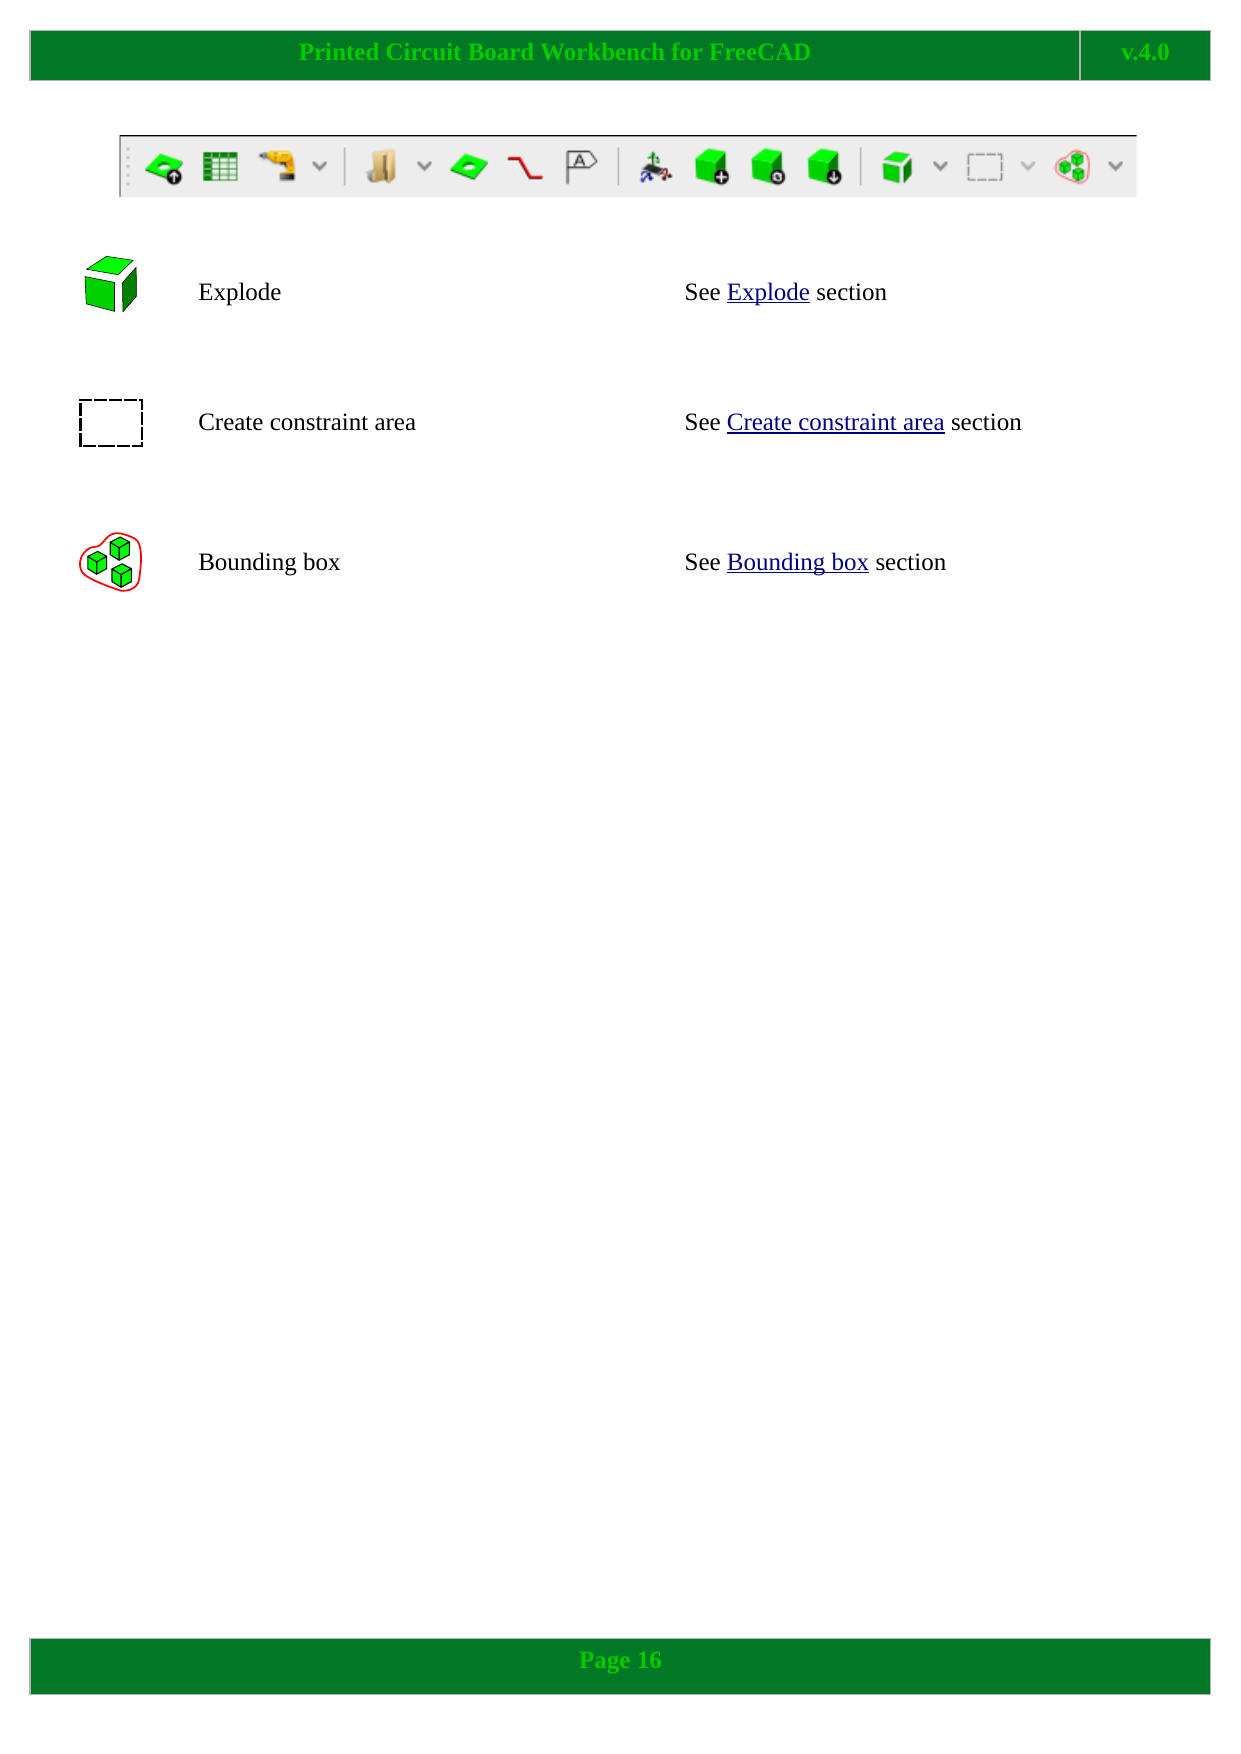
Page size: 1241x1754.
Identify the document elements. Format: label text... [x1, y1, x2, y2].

table_cell [30, 492, 192, 631]
table_cell Create constraint area [193, 352, 678, 492]
table_cell Bounding box [193, 492, 678, 631]
table_cell Explode [193, 231, 678, 352]
table_cell [30, 352, 192, 492]
table_cell See Bounding box section [679, 492, 1211, 631]
picture [119, 135, 1137, 197]
table_cell See Explode section [679, 231, 1211, 352]
table_cell [30, 110, 1211, 231]
table_cell [30, 231, 192, 352]
table_cell See Create constraint area section [679, 352, 1211, 492]
